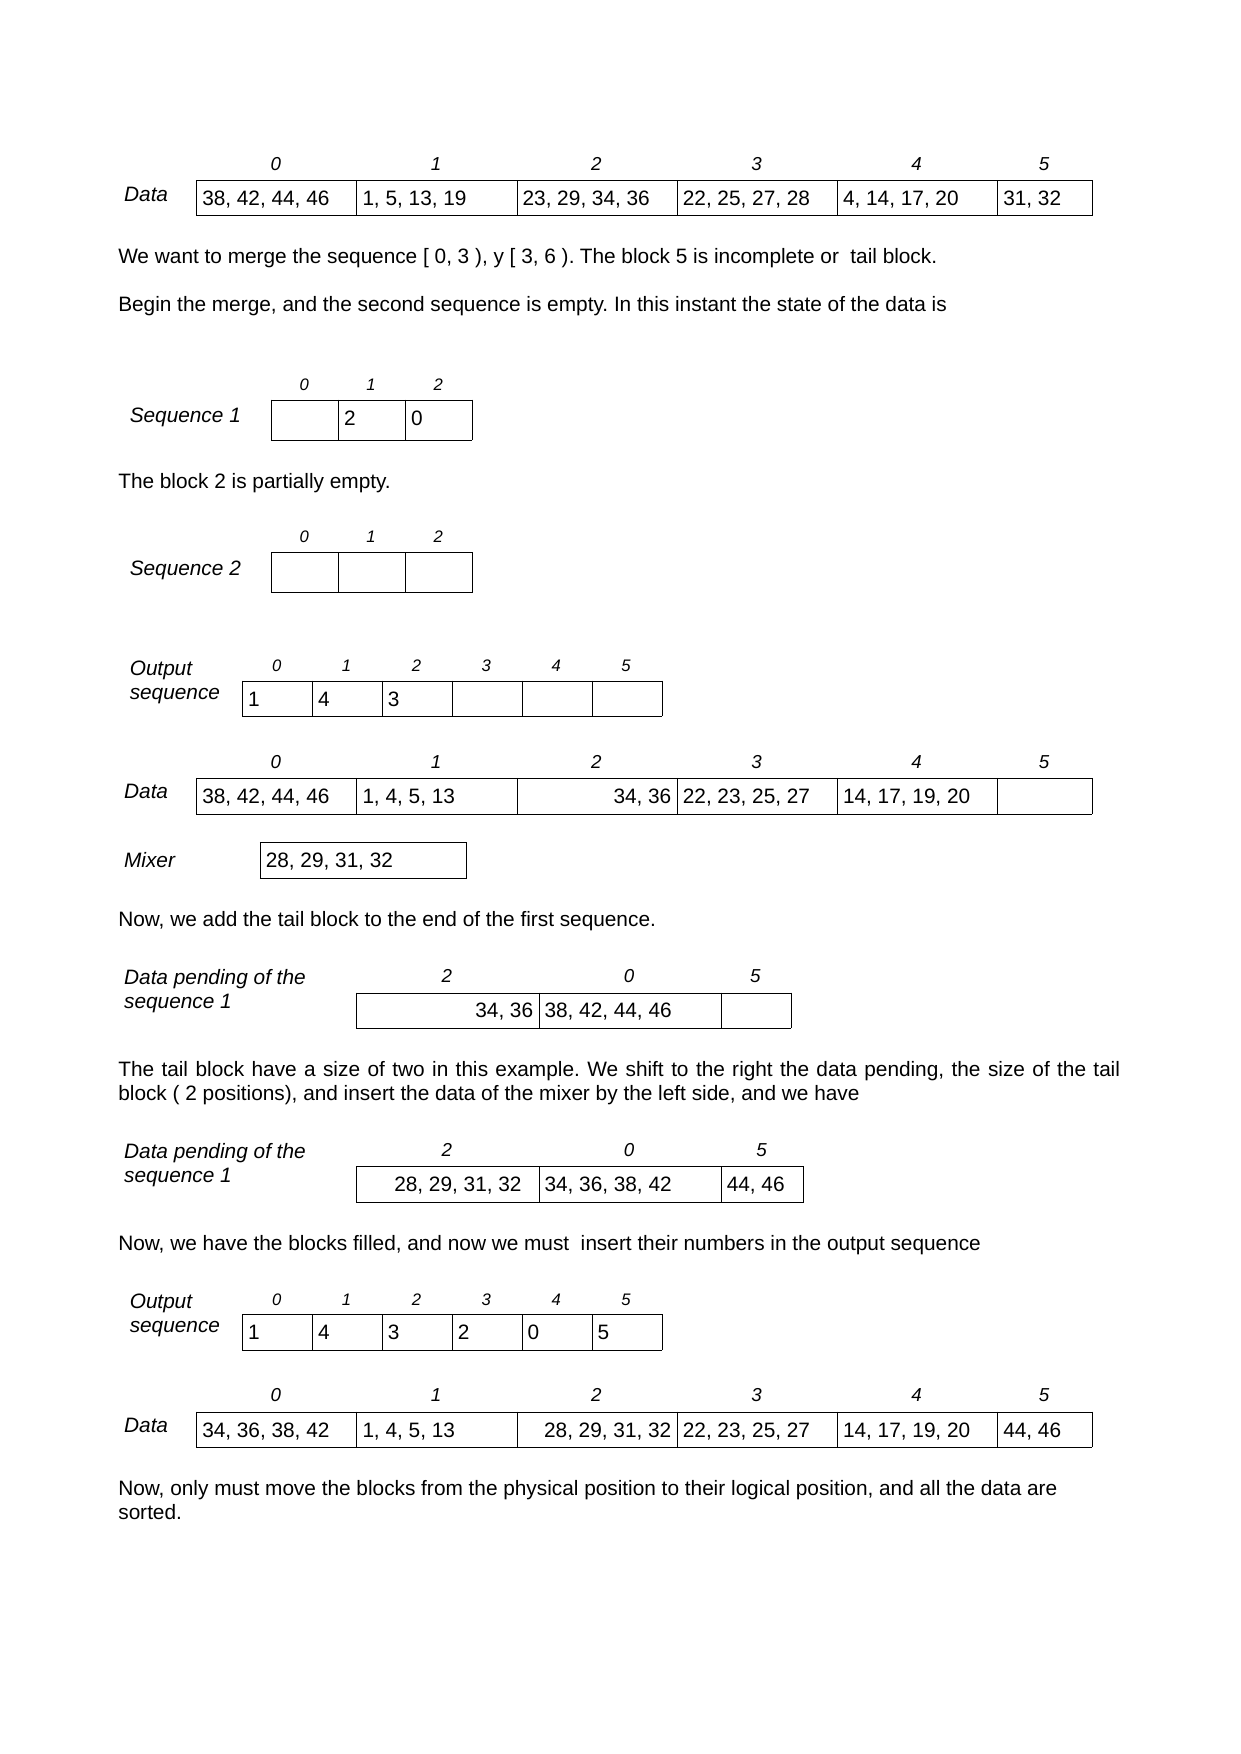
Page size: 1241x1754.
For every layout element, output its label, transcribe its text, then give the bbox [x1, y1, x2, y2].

table_cell 34, 36 [357, 994, 539, 1028]
table_header Data pending of the sequence 1 [118, 959, 356, 1028]
table_cell 14, 17, 19, 20 [838, 1413, 997, 1447]
table_cell [998, 779, 1092, 813]
table_header 2 [517, 147, 677, 180]
table_header 0 [196, 147, 356, 180]
table_header 0 [271, 521, 338, 552]
table_cell 22, 23, 25, 27 [678, 1413, 837, 1447]
table_header 0 [271, 369, 338, 399]
table_header 0 [242, 1284, 312, 1314]
table_header 2 [405, 369, 472, 399]
table_cell [722, 994, 791, 1028]
table_cell 22, 23, 25, 27 [678, 779, 837, 813]
table_header 4 [837, 745, 997, 778]
table_cell [593, 682, 662, 716]
table_header 1 [356, 1379, 517, 1412]
table_header 2 [382, 1284, 452, 1314]
table_cell 44, 46 [722, 1167, 803, 1202]
table_header 0 [539, 959, 721, 992]
table_header Output sequence [124, 1284, 242, 1350]
table_header 0 [242, 650, 312, 681]
text The block 2 is partially empty. [118, 469, 1122, 493]
table_cell 38, 42, 44, 46 [540, 994, 721, 1028]
table_header 3 [452, 650, 522, 681]
table_header 2 [356, 959, 539, 992]
table_header 5 [997, 745, 1092, 778]
table_header 28, 29, 31, 32 [261, 843, 466, 878]
table_cell [453, 682, 522, 716]
table_cell [339, 553, 405, 592]
text Begin the merge, and the second sequence is empty. In this instant the state of the data is [118, 292, 1122, 316]
table_header 5 [592, 1284, 662, 1314]
table_header 5 [592, 650, 662, 681]
table_header 1 [338, 369, 405, 399]
table_header Data [118, 1379, 196, 1447]
table_cell 3 [383, 682, 452, 716]
table_header Data pending of the sequence 1 [118, 1134, 356, 1202]
table_cell 34, 36, 38, 42 [197, 1413, 356, 1447]
table_header 3 [677, 1379, 837, 1412]
table_header Data [118, 745, 196, 813]
table_header 1 [312, 1284, 382, 1314]
table_header 1 [356, 745, 517, 778]
table_header 1 [312, 650, 382, 681]
table_cell [272, 401, 338, 440]
table_cell 2 [339, 401, 405, 440]
table_cell 2 [453, 1315, 522, 1350]
table_cell 1 [243, 682, 312, 716]
table_cell 14, 17, 19, 20 [838, 779, 997, 813]
table_cell 1, 4, 5, 13 [357, 779, 517, 813]
table_header Sequence 2 [124, 521, 271, 592]
table_header 2 [517, 1379, 677, 1412]
table_header Mixer [118, 842, 260, 878]
text Now, we add the tail block to the end of the first sequence. [118, 907, 1122, 931]
table_cell 4, 14, 17, 20 [838, 181, 997, 215]
table_header 1 [338, 521, 405, 552]
table_header 5 [721, 959, 791, 992]
table_header 2 [382, 650, 452, 681]
table_cell 4 [313, 1315, 382, 1350]
table_header 3 [677, 745, 837, 778]
table_header 3 [677, 147, 837, 180]
text The tail block have a size of two in this example. We shift to the right the data pending, the size of the tail block ( 2 positions), and insert the data of the mixer by the left side, and we have [118, 1057, 1122, 1105]
table_header 0 [539, 1134, 721, 1166]
table_cell 28, 29, 31, 32 [357, 1167, 539, 1202]
table_cell 38, 42, 44, 46 [197, 779, 356, 813]
table_cell 1 [243, 1315, 312, 1350]
table_cell 38, 42, 44, 46 [197, 181, 356, 215]
table_cell 0 [406, 401, 472, 440]
table_cell 23, 29, 34, 36 [518, 181, 677, 215]
table_cell 3 [383, 1315, 452, 1350]
table_cell 5 [593, 1315, 662, 1350]
text Now, only must move the blocks from the physical position to their logical position, and all the data are sorted. [118, 1476, 1122, 1524]
text Now, we have the blocks filled, and now we must insert their numbers in the output sequence [118, 1231, 1122, 1255]
table_header 0 [196, 745, 356, 778]
table_header 5 [997, 1379, 1092, 1412]
table_header Output sequence [124, 650, 242, 716]
table_header 2 [405, 521, 472, 552]
table_header Data [118, 147, 196, 215]
table_header 3 [452, 1284, 522, 1314]
table_cell 28, 29, 31, 32 [518, 1413, 677, 1447]
table_cell [523, 682, 592, 716]
table_header 1 [356, 147, 517, 180]
table_cell [272, 553, 338, 592]
table_header 0 [196, 1379, 356, 1412]
table_header 4 [837, 147, 997, 180]
table_cell 1, 4, 5, 13 [357, 1413, 517, 1447]
table_header 4 [522, 650, 592, 681]
table_cell 34, 36, 38, 42 [540, 1167, 721, 1202]
table_header 5 [721, 1134, 803, 1166]
table_cell 4 [313, 682, 382, 716]
text We want to merge the sequence [ 0, 3 ), y [ 3, 6 ). The block 5 is incomplete or tail block. [118, 244, 1122, 268]
table_cell 22, 25, 27, 28 [678, 181, 837, 215]
table_cell 0 [523, 1315, 592, 1350]
table_header 4 [837, 1379, 997, 1412]
table_cell 31, 32 [998, 181, 1092, 215]
table_cell [406, 553, 472, 592]
table_header Sequence 1 [124, 369, 271, 440]
table_cell 44, 46 [998, 1413, 1092, 1447]
table_header 4 [522, 1284, 592, 1314]
table_cell 1, 5, 13, 19 [357, 181, 517, 215]
table_header 2 [356, 1134, 539, 1166]
table_header 5 [997, 147, 1092, 180]
table_header 2 [517, 745, 677, 778]
table_cell 34, 36 [518, 779, 677, 813]
